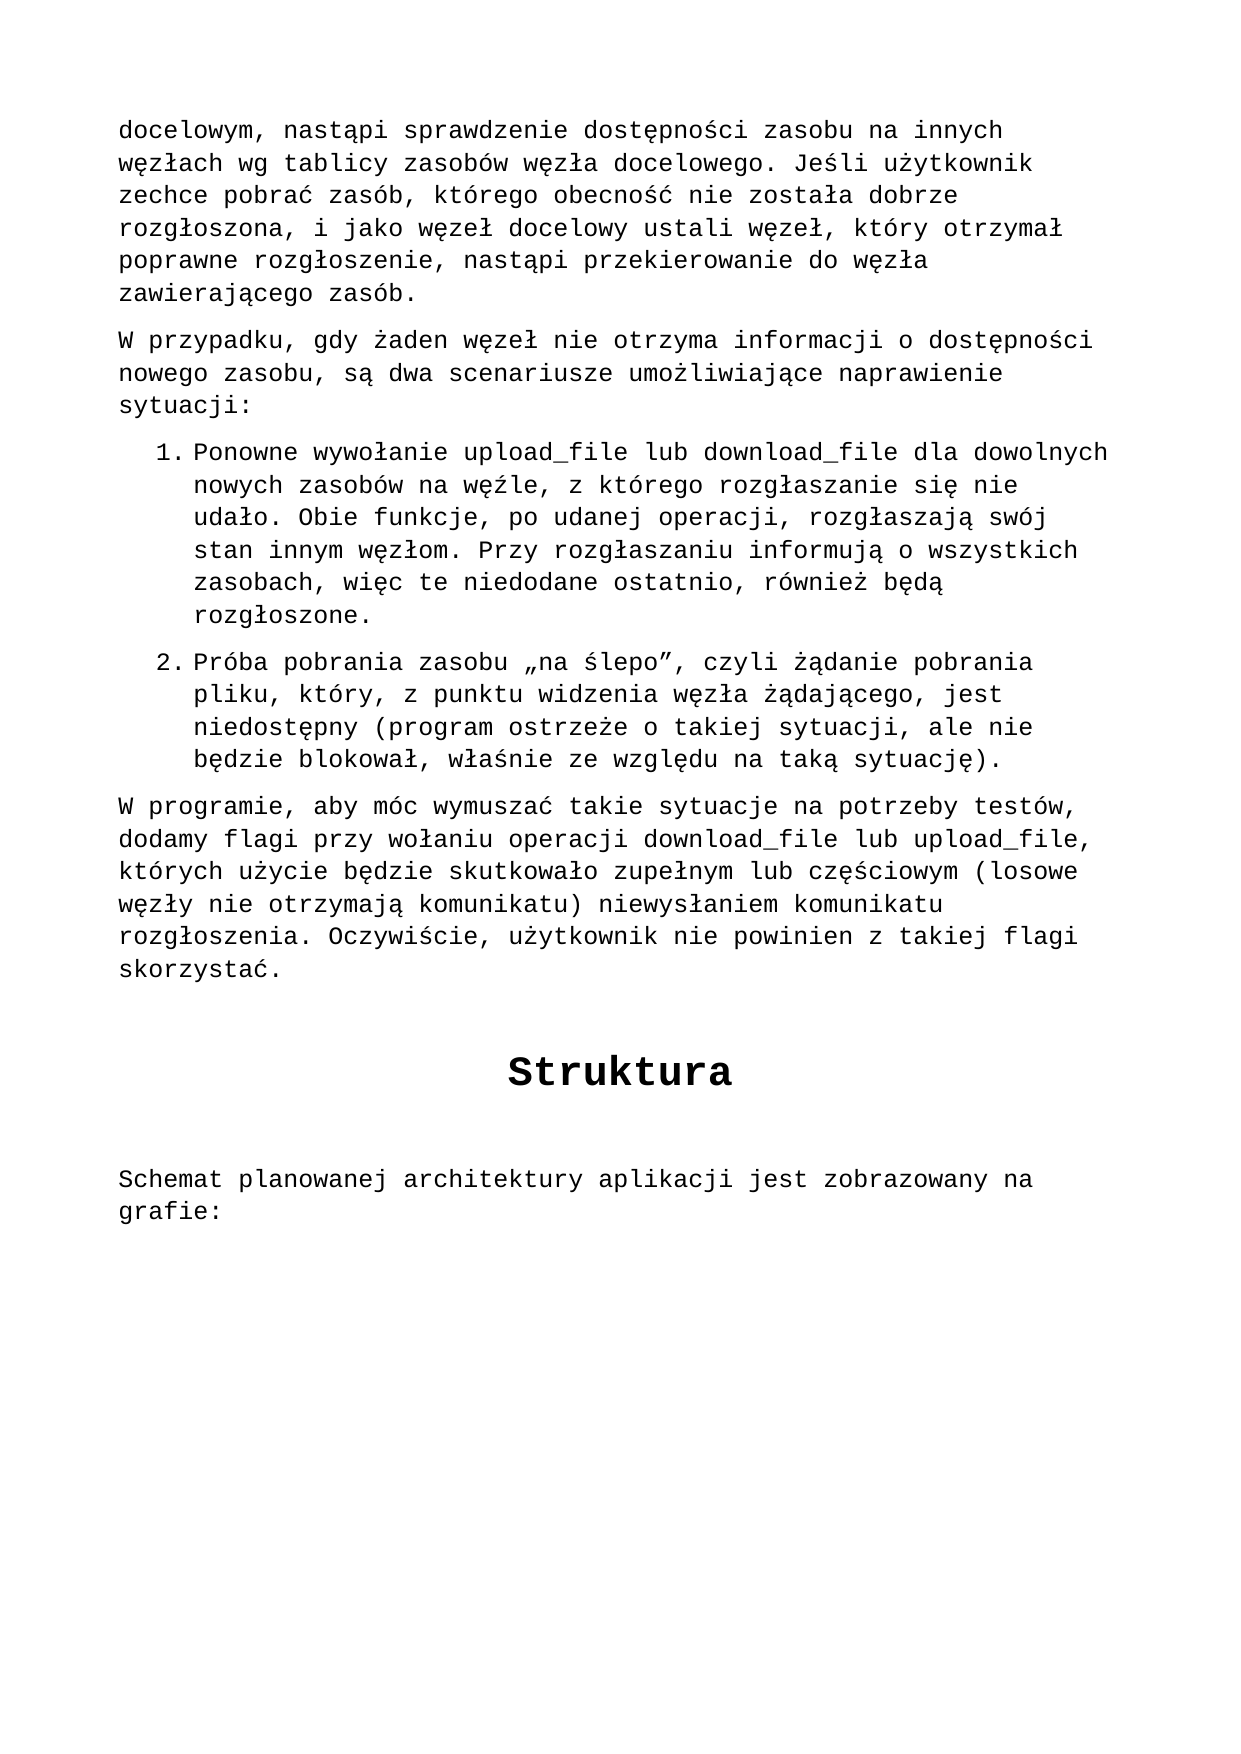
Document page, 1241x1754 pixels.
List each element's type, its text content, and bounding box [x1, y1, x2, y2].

text W przypadku, gdy żaden węzeł nie otrzyma informacji o dostępności nowego zasobu, są dwa scenariusze umożliwiające naprawienie sytuacji: [118, 328, 1122, 421]
text Schemat planowanej architektury aplikacji jest zobrazowany na grafie: [118, 1166, 1122, 1227]
text Struktura [118, 1051, 1122, 1098]
list Ponowne wywołanie upload_file lub download_file dla dowolnych nowych zasobów na węźle, z którego rozgłaszanie się nie udało. Obie funkcje, po udanej operacji, rozgłaszają swój stan innym węzłom. Przy rozgłaszaniu informują o wszystkich zasobach, więc te niedodane ostatnio, również będą rozgłoszone. [156, 440, 1122, 631]
text docelowym, nastąpi sprawdzenie dostępności zasobu na innych węzłach wg tablicy zasobów węzła docelowego. Jeśli użytkownik zechce pobrać zasób, którego obecność nie została dobrze rozgłoszona, i jako węzeł docelowy ustali węzeł, który otrzymał poprawne rozgłoszenie, nastąpi przekierowanie do węzła zawierającego zasób. [118, 118, 1122, 309]
list Próba pobrania zasobu „na ślepo”, czyli żądanie pobrania pliku, który, z punktu widzenia węzła żądającego, jest niedostępny (program ostrzeże o takiej sytuacji, ale nie będzie blokował, właśnie ze względu na taką sytuację). [156, 649, 1122, 775]
text W programie, aby móc wymuszać takie sytuacje na potrzeby testów, dodamy flagi przy wołaniu operacji download_file lub upload_file, których użycie będzie skutkowało zupełnym lub częściowym (losowe węzły nie otrzymają komunikatu) niewysłaniem komunikatu rozgłoszenia. Oczywiście, użytkownik nie powinien z takiej flagi skorzystać. [118, 794, 1122, 985]
